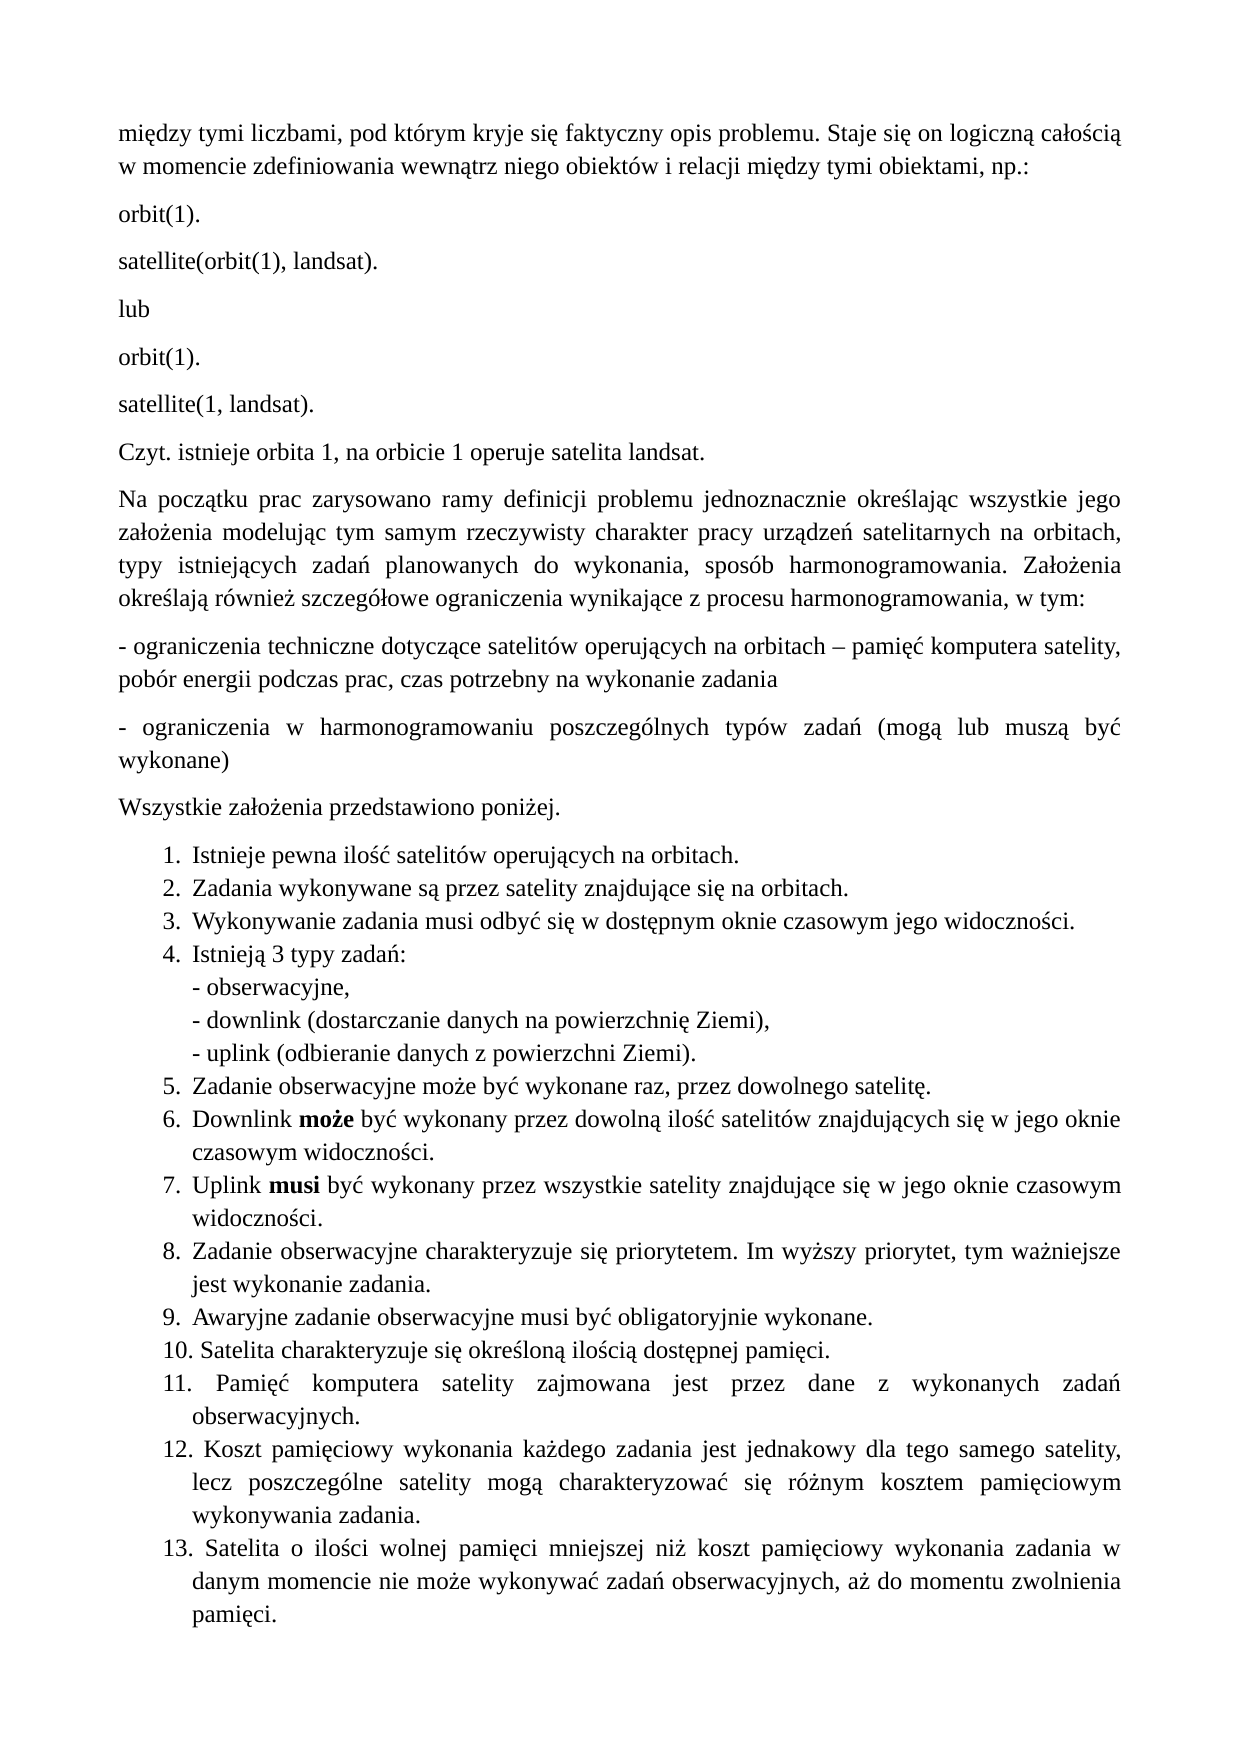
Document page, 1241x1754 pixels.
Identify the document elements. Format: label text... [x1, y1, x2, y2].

text Na początku prac zarysowano ramy definicji problemu jednoznacznie określając wszystkie jego założenia modelując tym samym rzeczywisty charakter pracy urządzeń satelitarnych na orbitach, typy istniejących zadań planowanych do wykonania, sposób harmonogramowania. Założenia określają również szczegółowe ograniczenia wynikające z procesu harmonogramowania, w tym: [118, 484, 1122, 612]
text satellite(orbit(1), landsat). [118, 246, 1122, 275]
list Downlink może być wykonany przez dowolną ilość satelitów znajdujących się w jego oknie czasowym widoczności. [162, 1104, 1122, 1166]
text - ograniczenia techniczne dotyczące satelitów operujących na orbitach – pamięć komputera satelity, pobór energii podczas prac, czas potrzebny na wykonanie zadania [118, 631, 1122, 693]
list Wykonywanie zadania musi odbyć się w dostępnym oknie czasowym jego widoczności. [162, 906, 1122, 935]
text orbit(1). [118, 199, 1122, 227]
list Awaryjne zadanie obserwacyjne musi być obligatoryjnie wykonane. [162, 1302, 1122, 1331]
list Zadanie obserwacyjne charakteryzuje się priorytetem. Im wyższy priorytet, tym ważniejsze jest wykonanie zadania. [162, 1236, 1122, 1298]
list Satelita charakteryzuje się określoną ilością dostępnej pamięci. [162, 1335, 1122, 1364]
text Czyt. istnieje orbita 1, na orbicie 1 operuje satelita landsat. [118, 437, 1122, 466]
list Istnieje pewna ilość satelitów operujących na orbitach. [162, 840, 1122, 869]
text lub [118, 294, 1122, 323]
list Koszt pamięciowy wykonania każdego zadania jest jednakowy dla tego samego satelity, lecz poszczególne satelity mogą charakteryzować się różnym kosztem pamięciowym wykonywania zadania. [162, 1434, 1122, 1529]
list - uplink (odbieranie danych z powierzchni Ziemi). [162, 1038, 1122, 1067]
list - downlink (dostarczanie danych na powierzchnię Ziemi), [162, 1005, 1122, 1034]
list Istnieją 3 typy zadań: [162, 939, 1122, 968]
list Zadania wykonywane są przez satelity znajdujące się na orbitach. [162, 873, 1122, 902]
list Pamięć komputera satelity zajmowana jest przez dane z wykonanych zadań obserwacyjnych. [162, 1368, 1122, 1430]
list - obserwacyjne, [162, 972, 1122, 1001]
list Uplink musi być wykonany przez wszystkie satelity znajdujące się w jego oknie czasowym widoczności. [162, 1170, 1122, 1232]
text między tymi liczbami, pod którym kryje się faktyczny opis problemu. Staje się on logiczną całością w momencie zdefiniowania wewnątrz niego obiektów i relacji między tymi obiektami, np.: [118, 118, 1122, 180]
list Zadanie obserwacyjne może być wykonane raz, przez dowolnego satelitę. [162, 1071, 1122, 1100]
list Satelita o ilości wolnej pamięci mniejszej niż koszt pamięciowy wykonania zadania w danym momencie nie może wykonywać zadań obserwacyjnych, aż do momentu zwolnienia pamięci. [162, 1533, 1122, 1628]
text orbit(1). [118, 342, 1122, 370]
text satellite(1, landsat). [118, 389, 1122, 418]
text - ograniczenia w harmonogramowaniu poszczególnych typów zadań (mogą lub muszą być wykonane) [118, 712, 1122, 773]
text Wszystkie założenia przedstawiono poniżej. [118, 792, 1122, 821]
